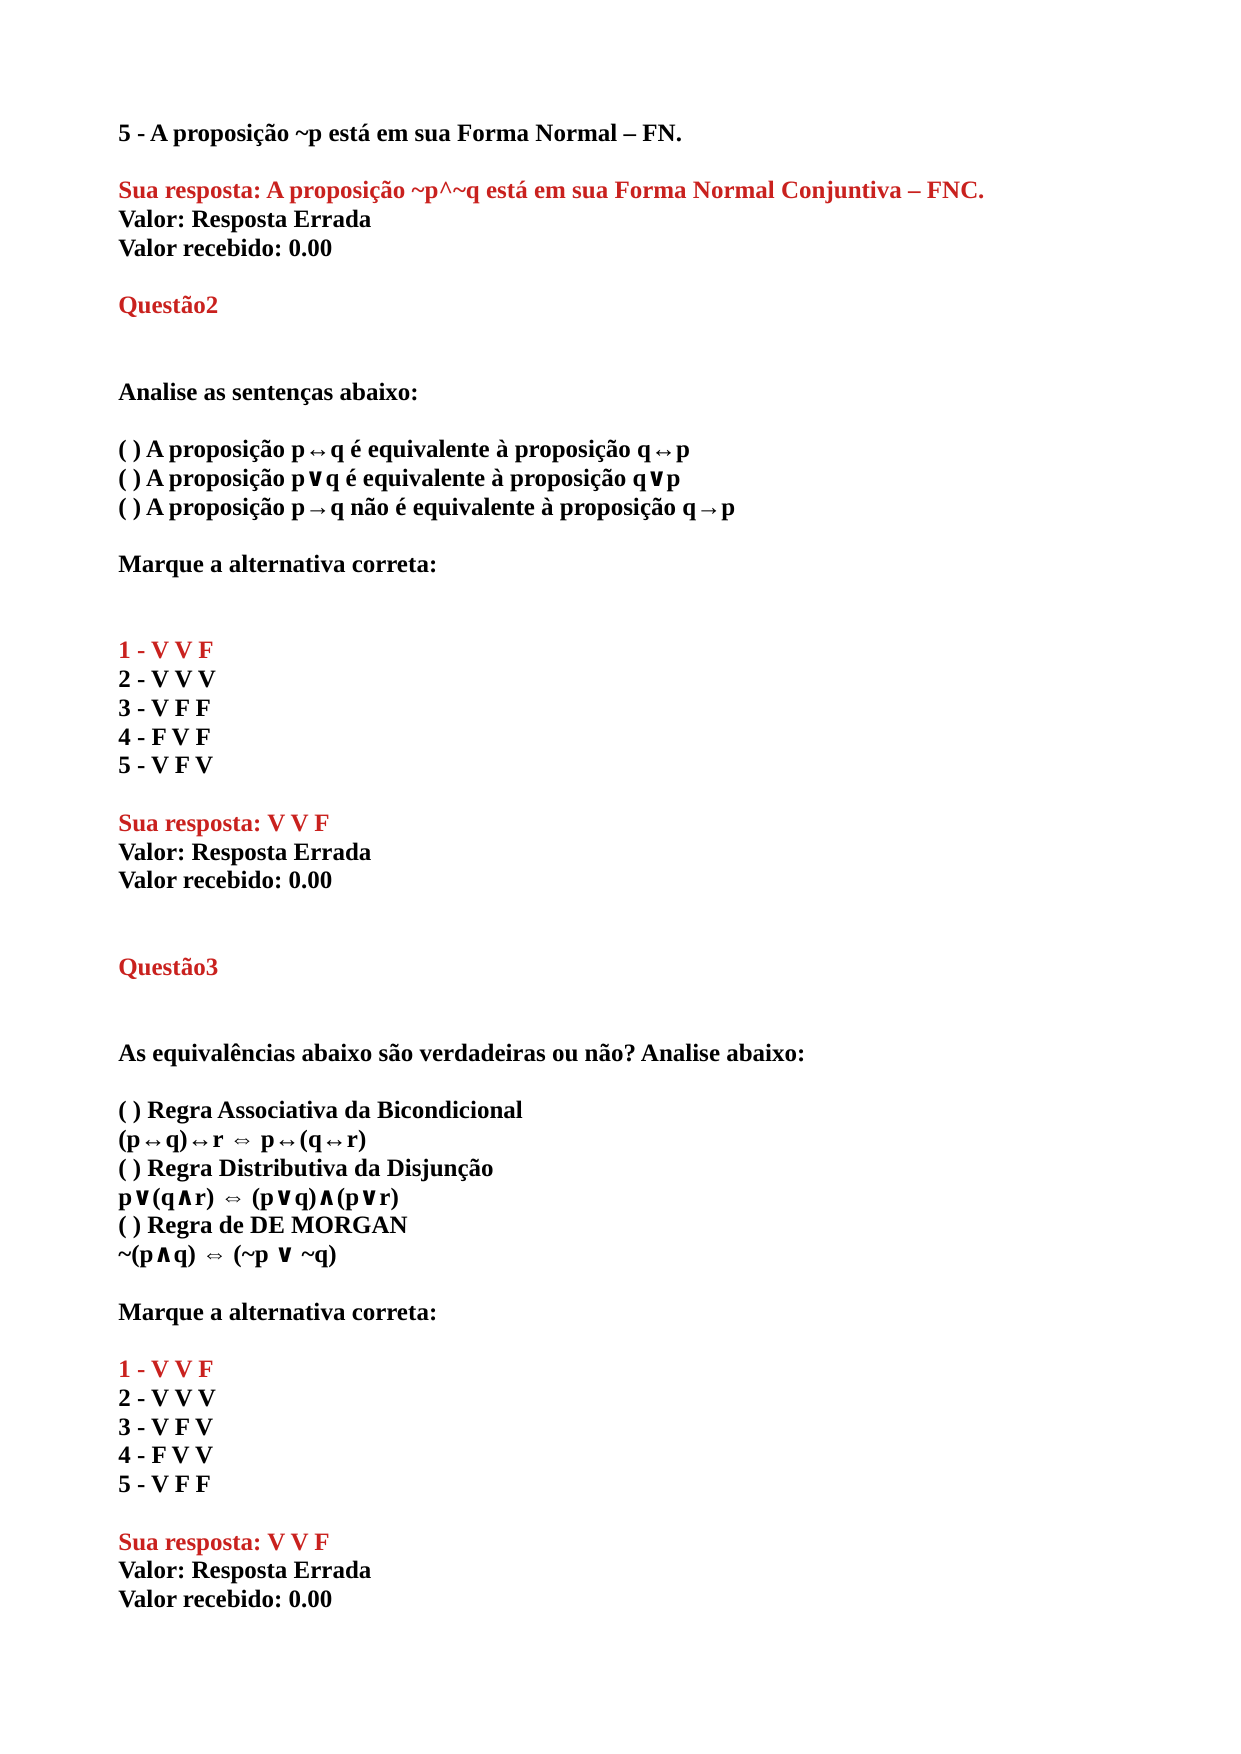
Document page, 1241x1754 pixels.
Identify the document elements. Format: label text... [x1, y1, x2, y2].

text ( ) Regra Associativa da Bicondicional [118, 1096, 1122, 1124]
text ( ) A proposição p↔q é equivalente à proposição q↔p [118, 434, 1122, 463]
text 5 - V F V [118, 751, 1122, 779]
text Valor: Resposta Errada [118, 1556, 1122, 1584]
text 1 - V V F [118, 1354, 1122, 1383]
text (p↔q)↔r ⇔ p↔(q↔r) [118, 1124, 1122, 1153]
text Valor recebido: 0.00 [118, 1584, 1122, 1613]
text p∨(q∧r) ⇔ (p∨q)∧(p∨r) [118, 1182, 1122, 1211]
text Valor: Resposta Errada [118, 837, 1122, 866]
text Valor recebido: 0.00 [118, 866, 1122, 894]
text ~(p∧q) ⇔ (~p ∨ ~q) [118, 1239, 1122, 1268]
text 3 - V F V [118, 1412, 1122, 1441]
text 5 - V F F [118, 1469, 1122, 1498]
text 1 - V V F [118, 636, 1122, 664]
text Marque a alternativa correta: [118, 549, 1122, 578]
text 2 - V V V [118, 1383, 1122, 1412]
text Valor: Resposta Errada [118, 204, 1122, 233]
text Valor recebido: 0.00 [118, 233, 1122, 262]
text As equivalências abaixo são verdadeiras ou não? Analise abaixo: [118, 1038, 1122, 1067]
text ( ) Regra Distributiva da Disjunção [118, 1153, 1122, 1182]
text 5 - A proposição ~p está em sua Forma Normal – FN. [118, 118, 1122, 147]
text Analise as sentenças abaixo: [118, 377, 1122, 406]
text Questão2 [118, 291, 1122, 319]
text ( ) A proposição p→q não é equivalente à proposição q→p [118, 492, 1122, 521]
text 4 - F V F [118, 722, 1122, 751]
text 4 - F V V [118, 1441, 1122, 1469]
text ( ) Regra de DE MORGAN [118, 1211, 1122, 1239]
text Sua resposta: V V F [118, 808, 1122, 837]
text 2 - V V V [118, 664, 1122, 693]
text 3 - V F F [118, 693, 1122, 722]
text Questão3 [118, 952, 1122, 981]
text Marque a alternativa correta: [118, 1297, 1122, 1326]
text Sua resposta: A proposição ~p^~q está em sua Forma Normal Conjuntiva – FNC. [118, 176, 1122, 204]
text ( ) A proposição p∨q é equivalente à proposição q∨p [118, 463, 1122, 492]
text Sua resposta: V V F [118, 1527, 1122, 1556]
